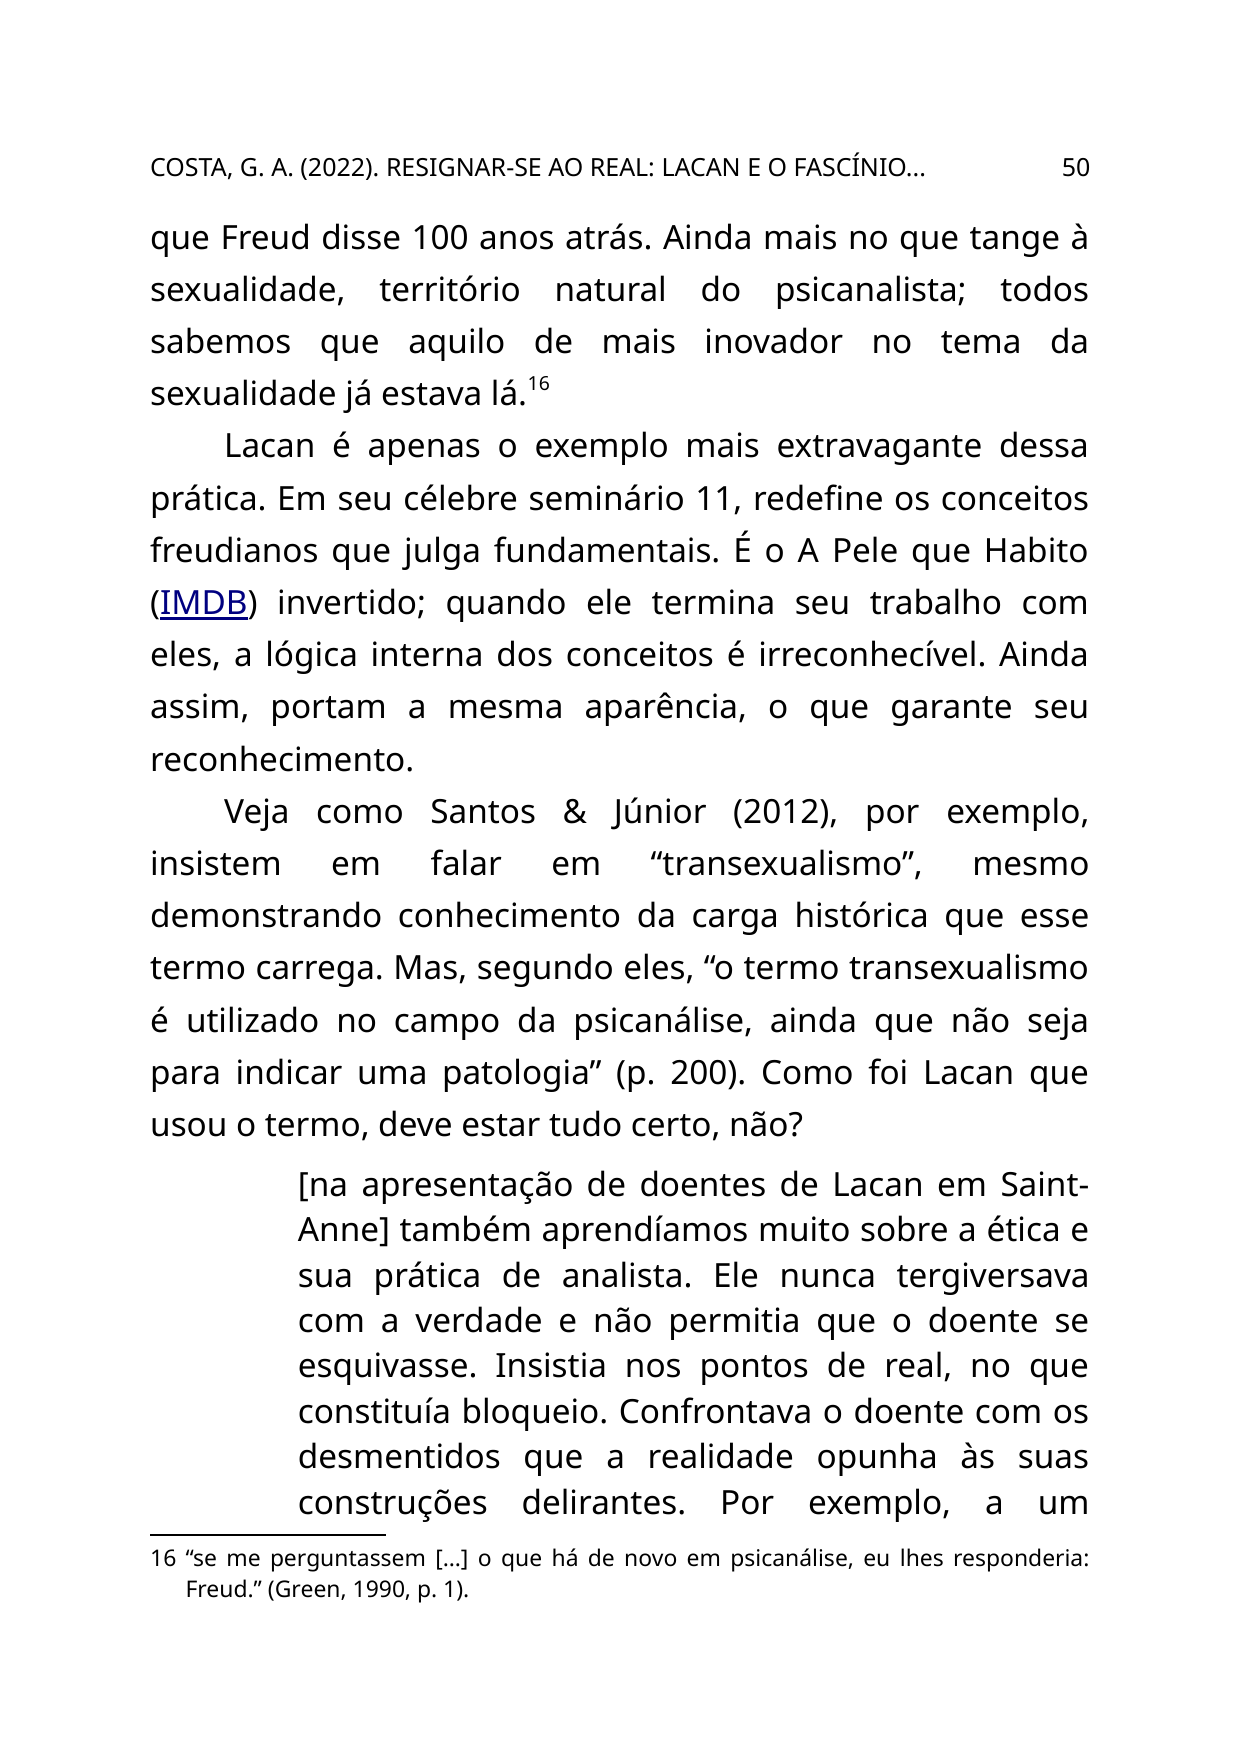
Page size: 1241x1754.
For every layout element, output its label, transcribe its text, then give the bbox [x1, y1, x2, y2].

text Lacan é apenas o exemplo mais extravagante dessa prática. Em seu célebre seminário 11, redefine os conceitos freudianos que julga fundamentais. É o A Pele que Habito (IMDB) invertido; quando ele termina seu trabalho com eles, a lógica interna dos conceitos é irreconhecível. Ainda assim, portam a mesma aparência, o que garante seu reconhecimento. [150, 422, 1090, 781]
text que Freud disse 100 anos atrás. Ainda mais no que tange à sexualidade, território natural do psicanalista; todos sabemos que aquilo de mais inovador no tema da sexualidade já estava lá. [150, 213, 1090, 416]
text “se me perguntassem […] o que há de novo em psicanálise, eu lhes responderia: Freud.” (Green, 1990, p. 1). [150, 1541, 1090, 1604]
text Veja como Santos & Júnior (2012), por exemplo, insistem em falar em “transexualismo”, mesmo demonstrando conhecimento da carga histórica que esse termo carrega. Mas, segundo eles, “o termo transexualismo é utilizado no campo da psicanálise, ainda que não seja para indicar uma patologia” (p. 200). Como foi Lacan que usou o termo, deve estar tudo certo, não? [150, 788, 1090, 1146]
text [na apresentação de doentes de Lacan em Saint-Anne] também aprendíamos muito sobre a ética e sua prática de analista. Ele nunca tergiversava com a verdade e não permitia que o doente se esquivasse. Insistia nos pontos de real, no que constituía bloqueio. Confrontava o doente com os desmentidos que a realidade opunha às suas construções delirantes. Por exemplo, a um [298, 1161, 1090, 1524]
